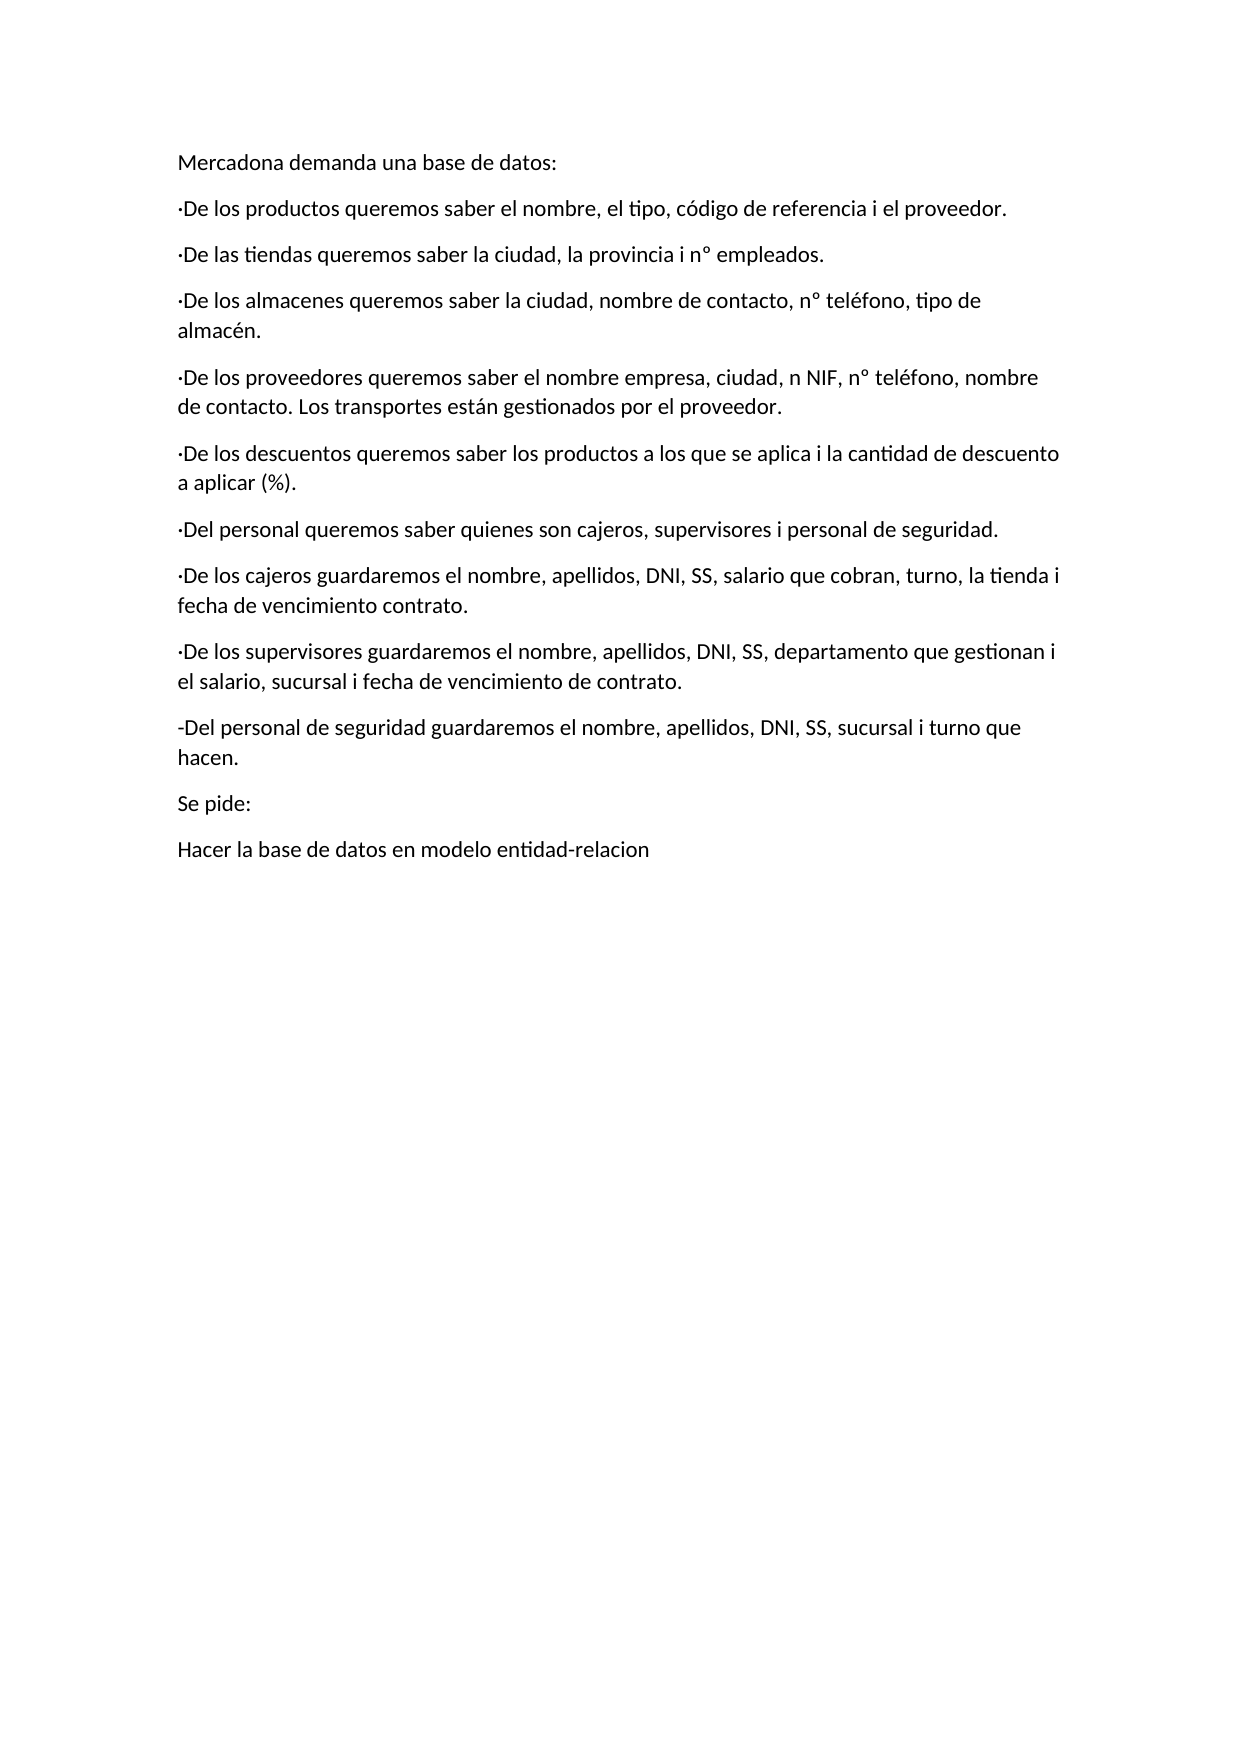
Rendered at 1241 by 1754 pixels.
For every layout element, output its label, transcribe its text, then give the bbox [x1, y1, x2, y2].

text ·De las tiendas queremos saber la ciudad, la provincia i nº empleados. [177, 240, 1063, 268]
text ·De los supervisores guardaremos el nombre, apellidos, DNI, SS, departamento que gestionan i el salario, sucursal i fecha de vencimiento de contrato. [177, 637, 1063, 695]
text -Del personal de seguridad guardaremos el nombre, apellidos, DNI, SS, sucursal i turno que hacen. [177, 713, 1063, 771]
text Se pide: [177, 789, 1063, 817]
text ·De los productos queremos saber el nombre, el tipo, código de referencia i el proveedor. [177, 194, 1063, 222]
text Mercadona demanda una base de datos: [177, 148, 1063, 176]
text ·Del personal queremos saber quienes son cajeros, supervisores i personal de seguridad. [177, 515, 1063, 543]
text ·De los cajeros guardaremos el nombre, apellidos, DNI, SS, salario que cobran, turno, la tienda i fecha de vencimiento contrato. [177, 561, 1063, 619]
text ·De los proveedores queremos saber el nombre empresa, ciudad, n NIF, nº teléfono, nombre de contacto. Los transportes están gestionados por el proveedor. [177, 363, 1063, 420]
text ·De los descuentos queremos saber los productos a los que se aplica i la cantidad de descuento a aplicar (%). [177, 439, 1063, 496]
text ·De los almacenes queremos saber la ciudad, nombre de contacto, nº teléfono, tipo de almacén. [177, 287, 1063, 344]
text Hacer la base de datos en modelo entidad-relacion [177, 836, 1063, 864]
